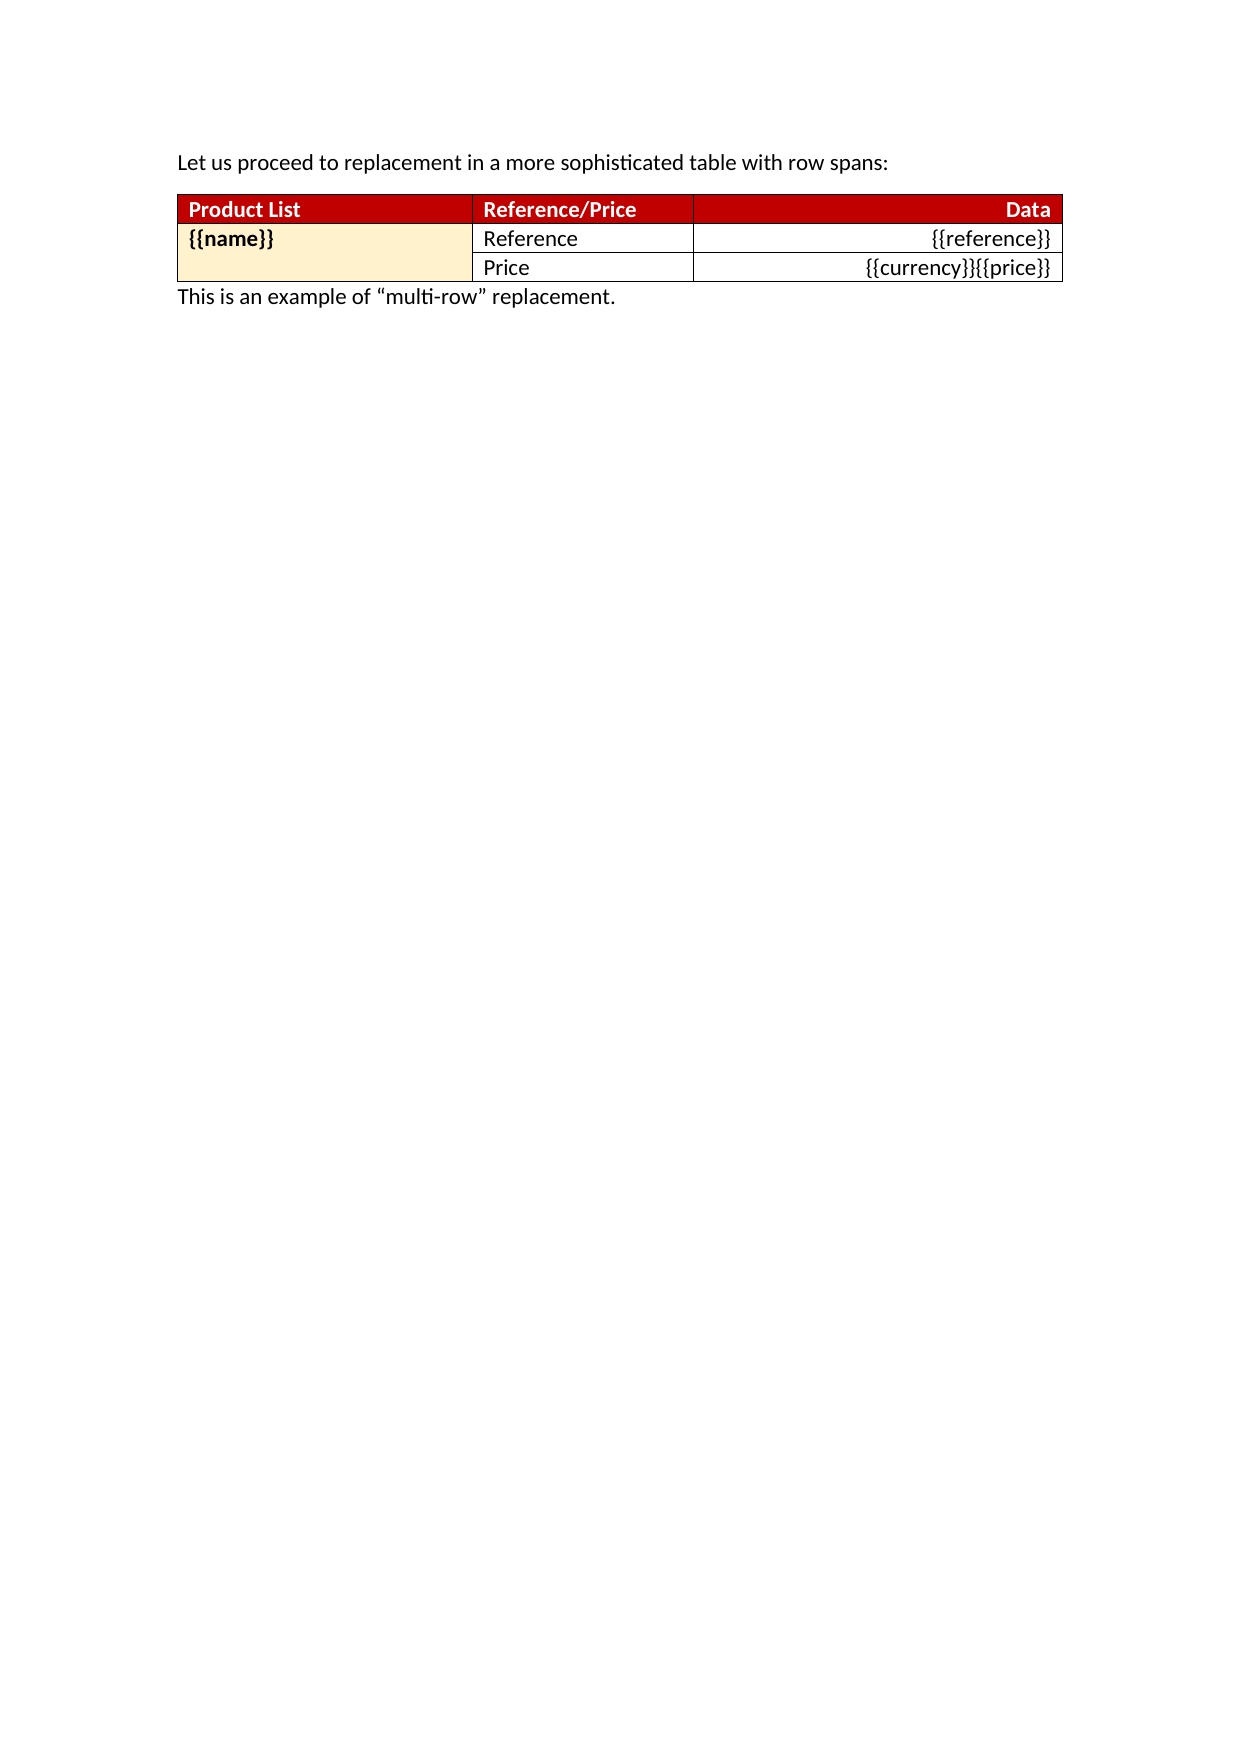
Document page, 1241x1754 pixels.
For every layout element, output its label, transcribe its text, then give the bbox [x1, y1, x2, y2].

table_cell {{currency}}{{price}} [694, 253, 1062, 281]
table_header Product List [178, 195, 472, 223]
text This is an example of “multi-row” replacement. [177, 282, 1063, 310]
text Let us proceed to replacement in a more sophisticated table with row spans: [177, 148, 1063, 176]
table_cell Price [473, 253, 693, 281]
table_cell {{reference}} [694, 224, 1062, 252]
table_header Data [694, 195, 1062, 223]
table_header Reference/Price [473, 195, 693, 223]
table_cell {{name}} [178, 224, 472, 281]
table_cell Reference [473, 224, 693, 252]
